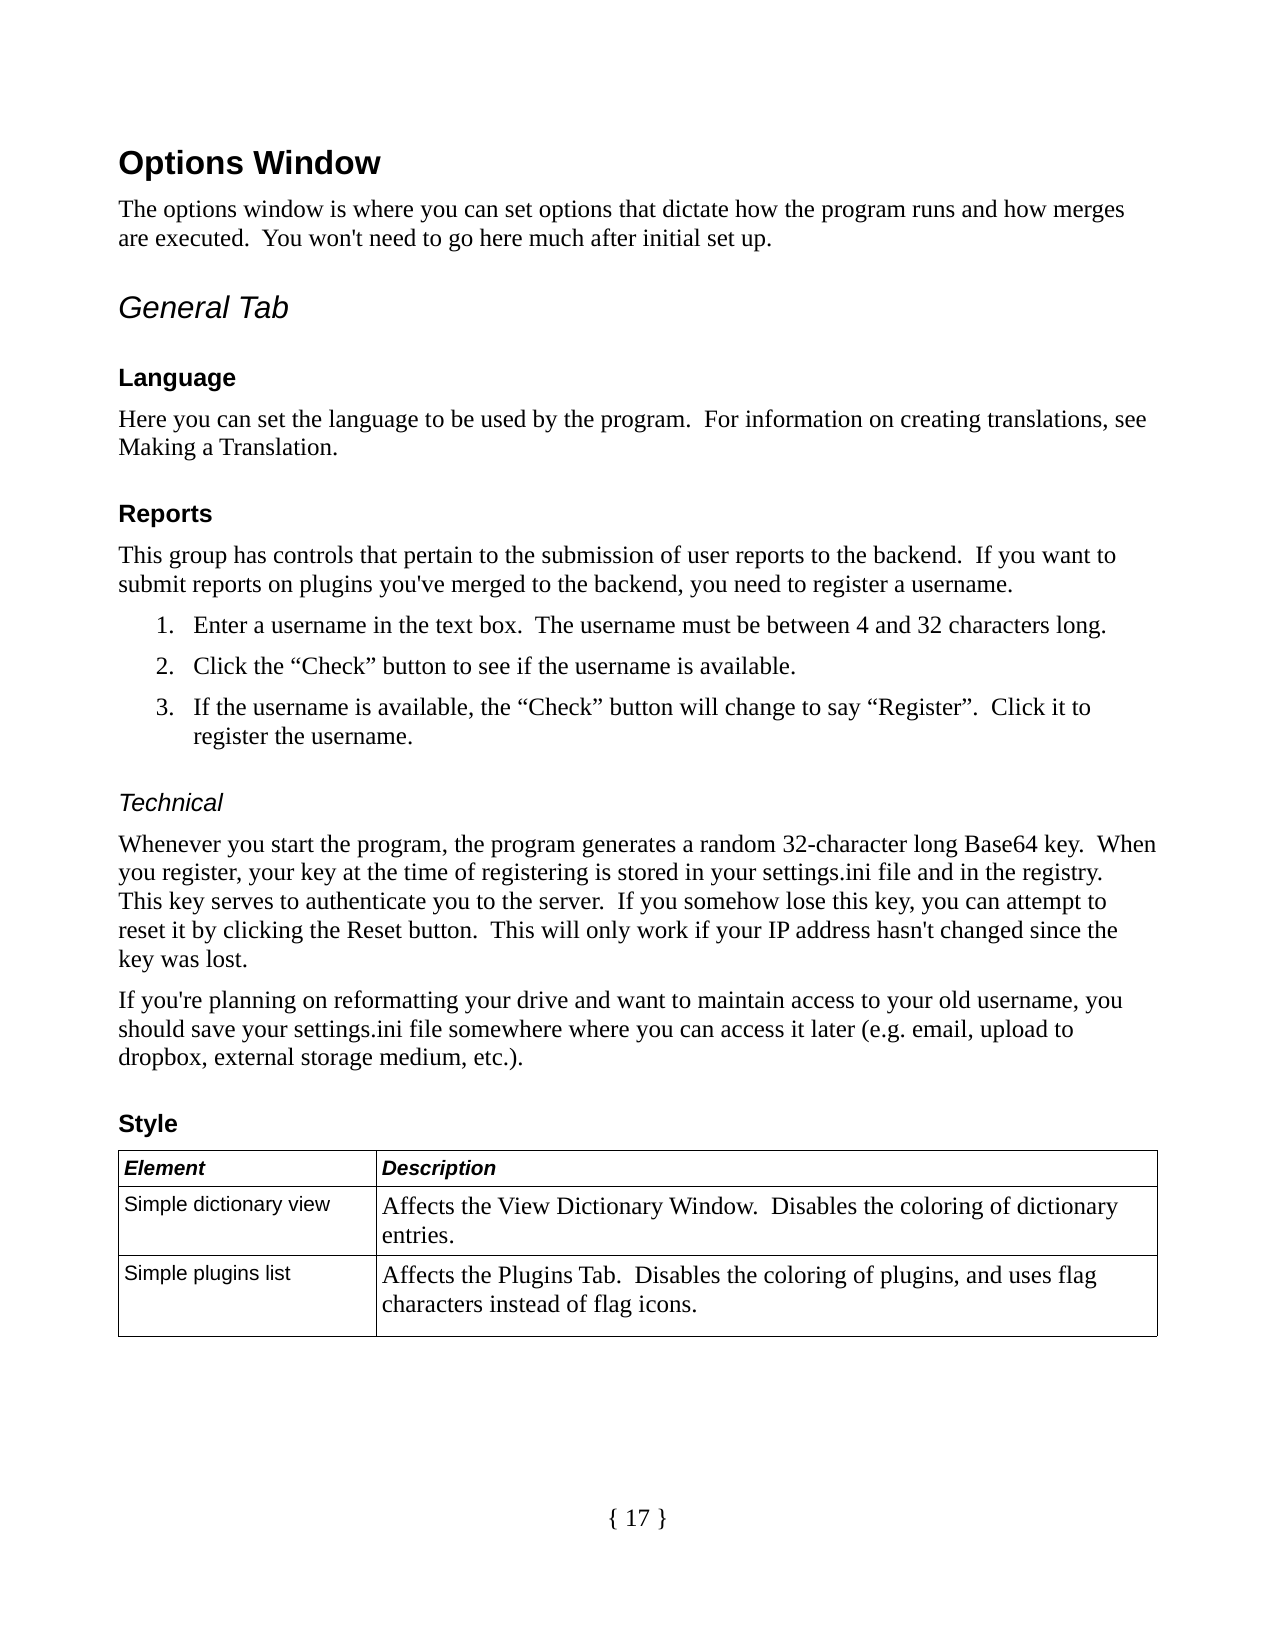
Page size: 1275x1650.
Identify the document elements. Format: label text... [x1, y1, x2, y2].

text Here you can set the language to be used by the program. For information on creating translations, see Making a Translation. [118, 404, 1157, 461]
text If you're planning on reformatting your drive and want to maintain access to your old username, you should save your settings.ini file somewhere where you can access it later (e.g. email, upload to dropbox, external storage medium, etc.). [118, 985, 1157, 1071]
list Enter a username in the text box. The username must be between 4 and 32 characters long. [156, 610, 1157, 639]
table_header Element [119, 1151, 376, 1186]
table_header Description [377, 1151, 1157, 1186]
table_cell Simple plugins list [119, 1256, 376, 1336]
table_cell Affects the Plugins Tab. Disables the coloring of plugins, and uses flag characters instead of flag icons. [377, 1256, 1157, 1336]
table_cell Simple dictionary view [119, 1187, 376, 1254]
text Whenever you start the program, the program generates a random 32-character long Base64 key. When you register, your key at the time of registering is stored in your settings.ini file and in the registry. This key serves to authenticate you to the server. If you somehow lose this key, you can attempt to reset it by clicking the Reset button. This will only work if your IP address hasn't changed since the key was lost. [118, 829, 1157, 972]
subtitle Options Window [118, 143, 1157, 182]
subtitle Language [118, 362, 1157, 391]
text The options window is where you can set options that dictate how the program runs and how merges are executed. You won't need to go here much after initial set up. [118, 194, 1157, 252]
table_cell Affects the View Dictionary Window. Disables the coloring of dictionary entries. [377, 1187, 1157, 1254]
subtitle Style [118, 1109, 1157, 1137]
list Click the “Check” button to see if the username is available. [156, 651, 1157, 680]
list If the username is available, the “Check” button will change to say “Register”. Click it to register the username. [156, 692, 1157, 750]
subtitle Reports [118, 499, 1157, 527]
subtitle General Tab [118, 289, 1157, 325]
text This group has controls that pertain to the submission of user reports to the backend. If you want to submit reports on plugins you've merged to the backend, you need to register a username. [118, 540, 1157, 597]
subtitle Technical [118, 787, 1157, 816]
